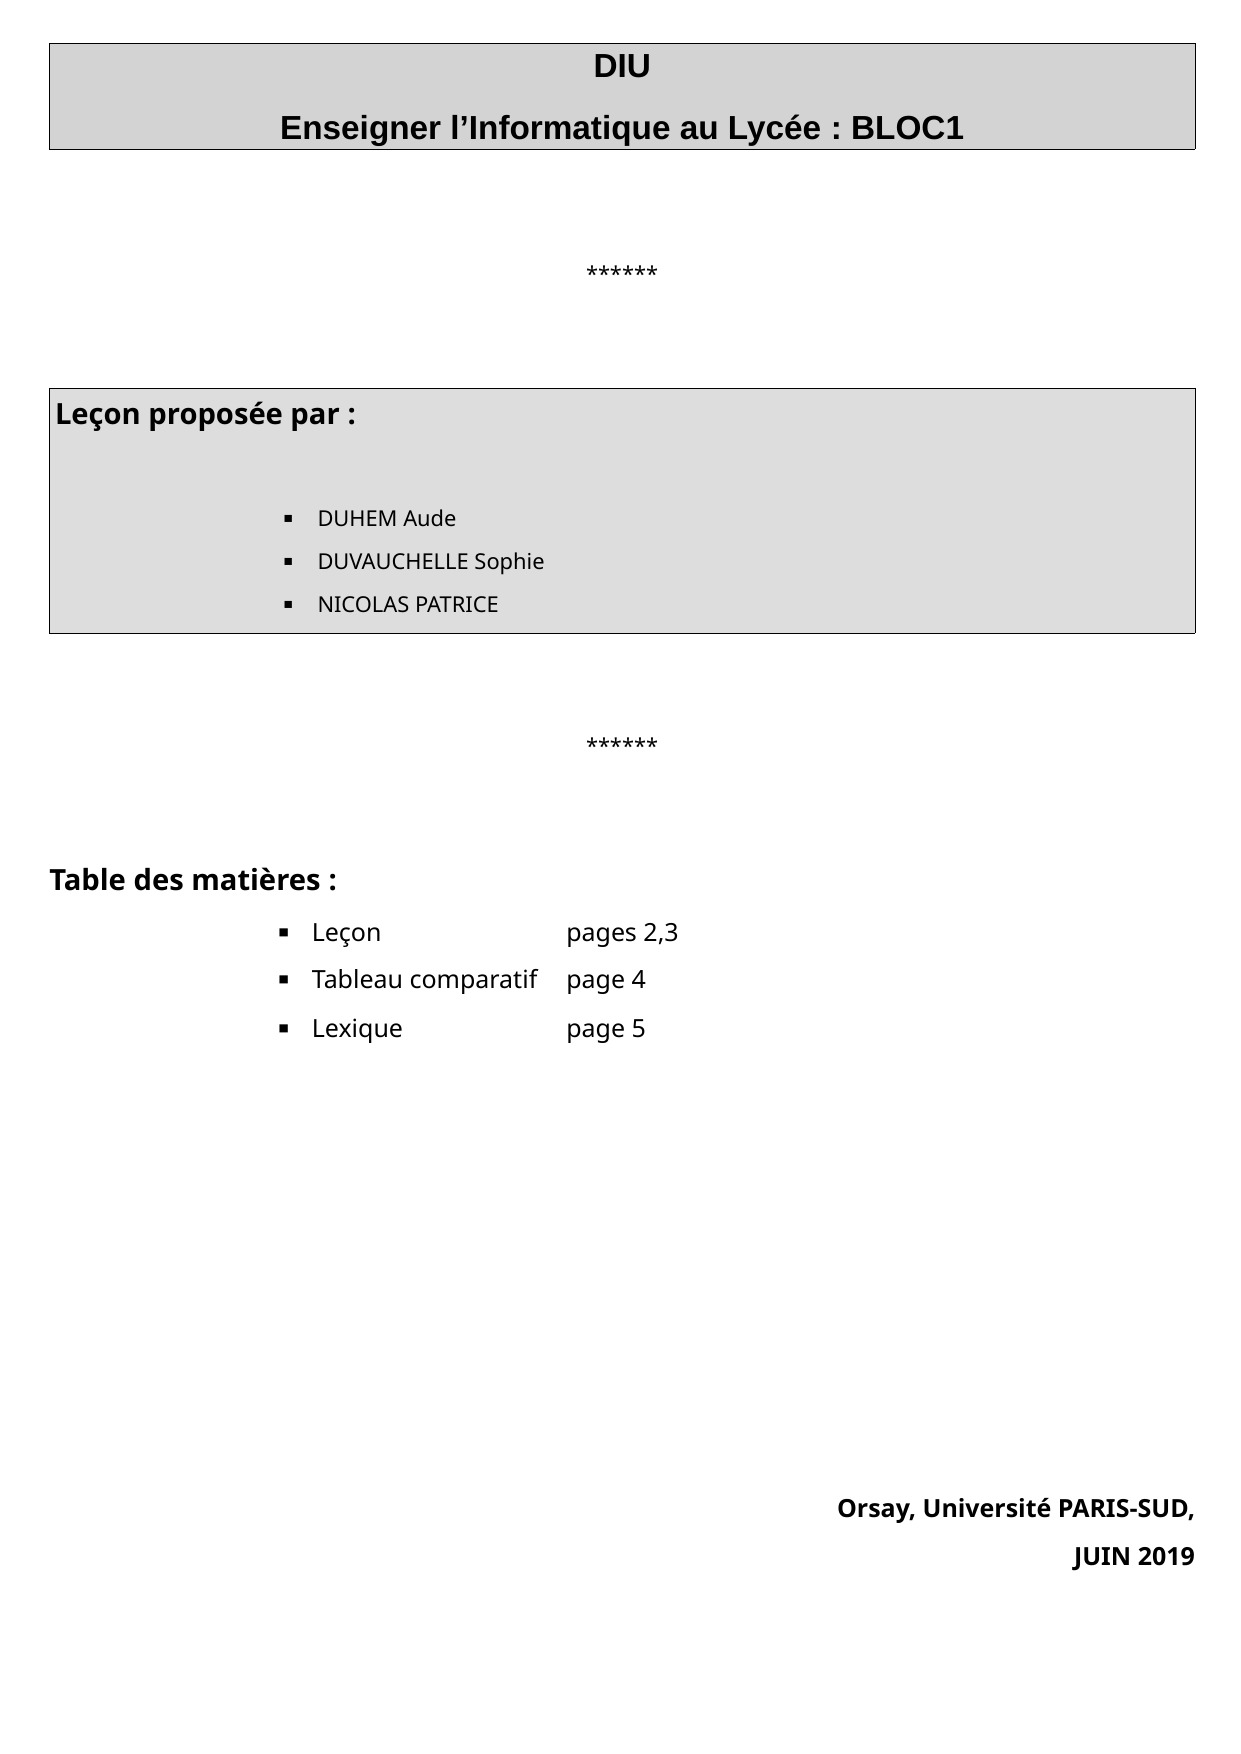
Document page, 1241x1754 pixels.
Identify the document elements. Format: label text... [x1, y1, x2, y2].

list Leçon pages 2,3 [274, 914, 1195, 948]
text Table des matières : [49, 860, 1195, 899]
text ****** [49, 731, 1195, 760]
list Tableau comparatif page 4 [274, 962, 1195, 996]
text ****** [49, 259, 1195, 288]
subtitle Enseigner l’Informatique au Lycée : BLOC1 [50, 105, 1195, 149]
text JUIN 2019 [49, 1538, 1195, 1572]
table_header Leçon proposée par : DUHEM Aude DUVAUCHELLE Sophie NICOLAS PATRICE [50, 389, 1195, 633]
subtitle DIU [50, 44, 1195, 84]
text Orsay, Université PARIS-SUD, [49, 1490, 1195, 1524]
list Lexique page 5 [274, 1010, 1195, 1044]
